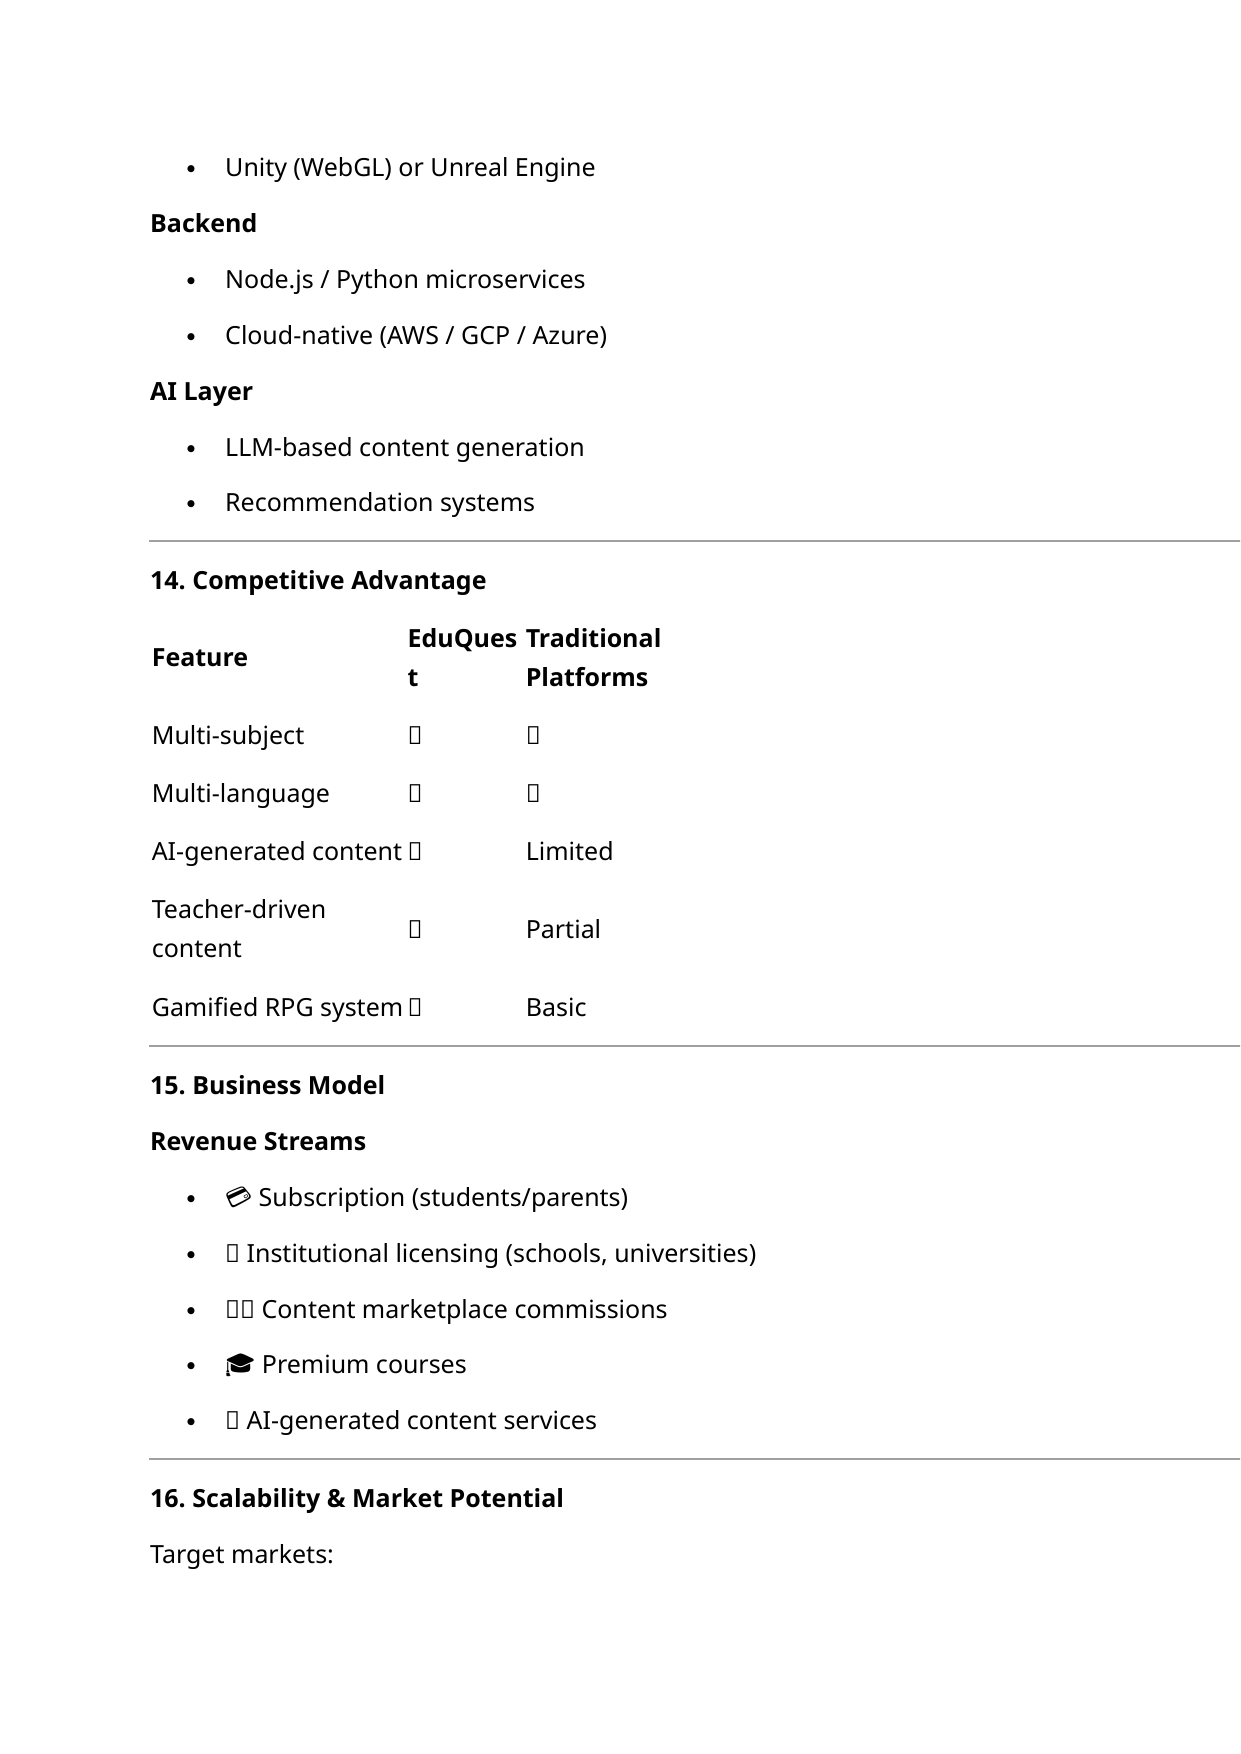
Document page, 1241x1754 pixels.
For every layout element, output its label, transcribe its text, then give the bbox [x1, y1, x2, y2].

list 🏫 Institutional licensing (schools, universities) [187, 1235, 1090, 1269]
table_cell ✅ [406, 890, 524, 988]
text Target markets: [150, 1537, 1090, 1571]
list Unity (WebGL) or Unreal Engine [187, 150, 1090, 184]
table_cell ❌ [524, 716, 769, 774]
list LLM-based content generation [187, 429, 1090, 463]
text Backend [150, 206, 1090, 240]
table_cell Basic [524, 988, 769, 1045]
table_cell Gamified RPG system [150, 988, 406, 1045]
list Recommendation systems [187, 485, 1090, 519]
table_header Feature [150, 619, 406, 716]
text 15. Business Model [150, 1068, 1090, 1102]
table_header EduQuest [406, 619, 524, 716]
text Revenue Streams [150, 1124, 1090, 1158]
table_cell ✅ [406, 832, 524, 890]
table_header Traditional Platforms [524, 619, 769, 716]
table_cell ✅ [406, 774, 524, 832]
table_cell Teacher-driven content [150, 890, 406, 988]
table_cell ✅ [406, 716, 524, 774]
list Node.js / Python microservices [187, 262, 1090, 296]
list Cloud-native (AWS / GCP / Azure) [187, 317, 1090, 352]
text 14. Competitive Advantage [150, 563, 1090, 597]
table_cell Partial [524, 890, 769, 988]
list 🧑‍🏫 Content marketplace commissions [187, 1291, 1090, 1325]
table_cell Multi-language [150, 774, 406, 832]
text 16. Scalability & Market Potential [150, 1481, 1090, 1515]
table_cell ❌ [524, 774, 769, 832]
table_cell ✅ [406, 988, 524, 1045]
text AI Layer [150, 373, 1090, 407]
table_cell AI-generated content [150, 832, 406, 890]
list 🤖 AI-generated content services [187, 1403, 1090, 1437]
list 💳 Subscription (students/parents) [187, 1179, 1090, 1214]
table_cell Limited [524, 832, 769, 890]
list 🎓 Premium courses [187, 1347, 1090, 1381]
table_cell Multi-subject [150, 716, 406, 774]
